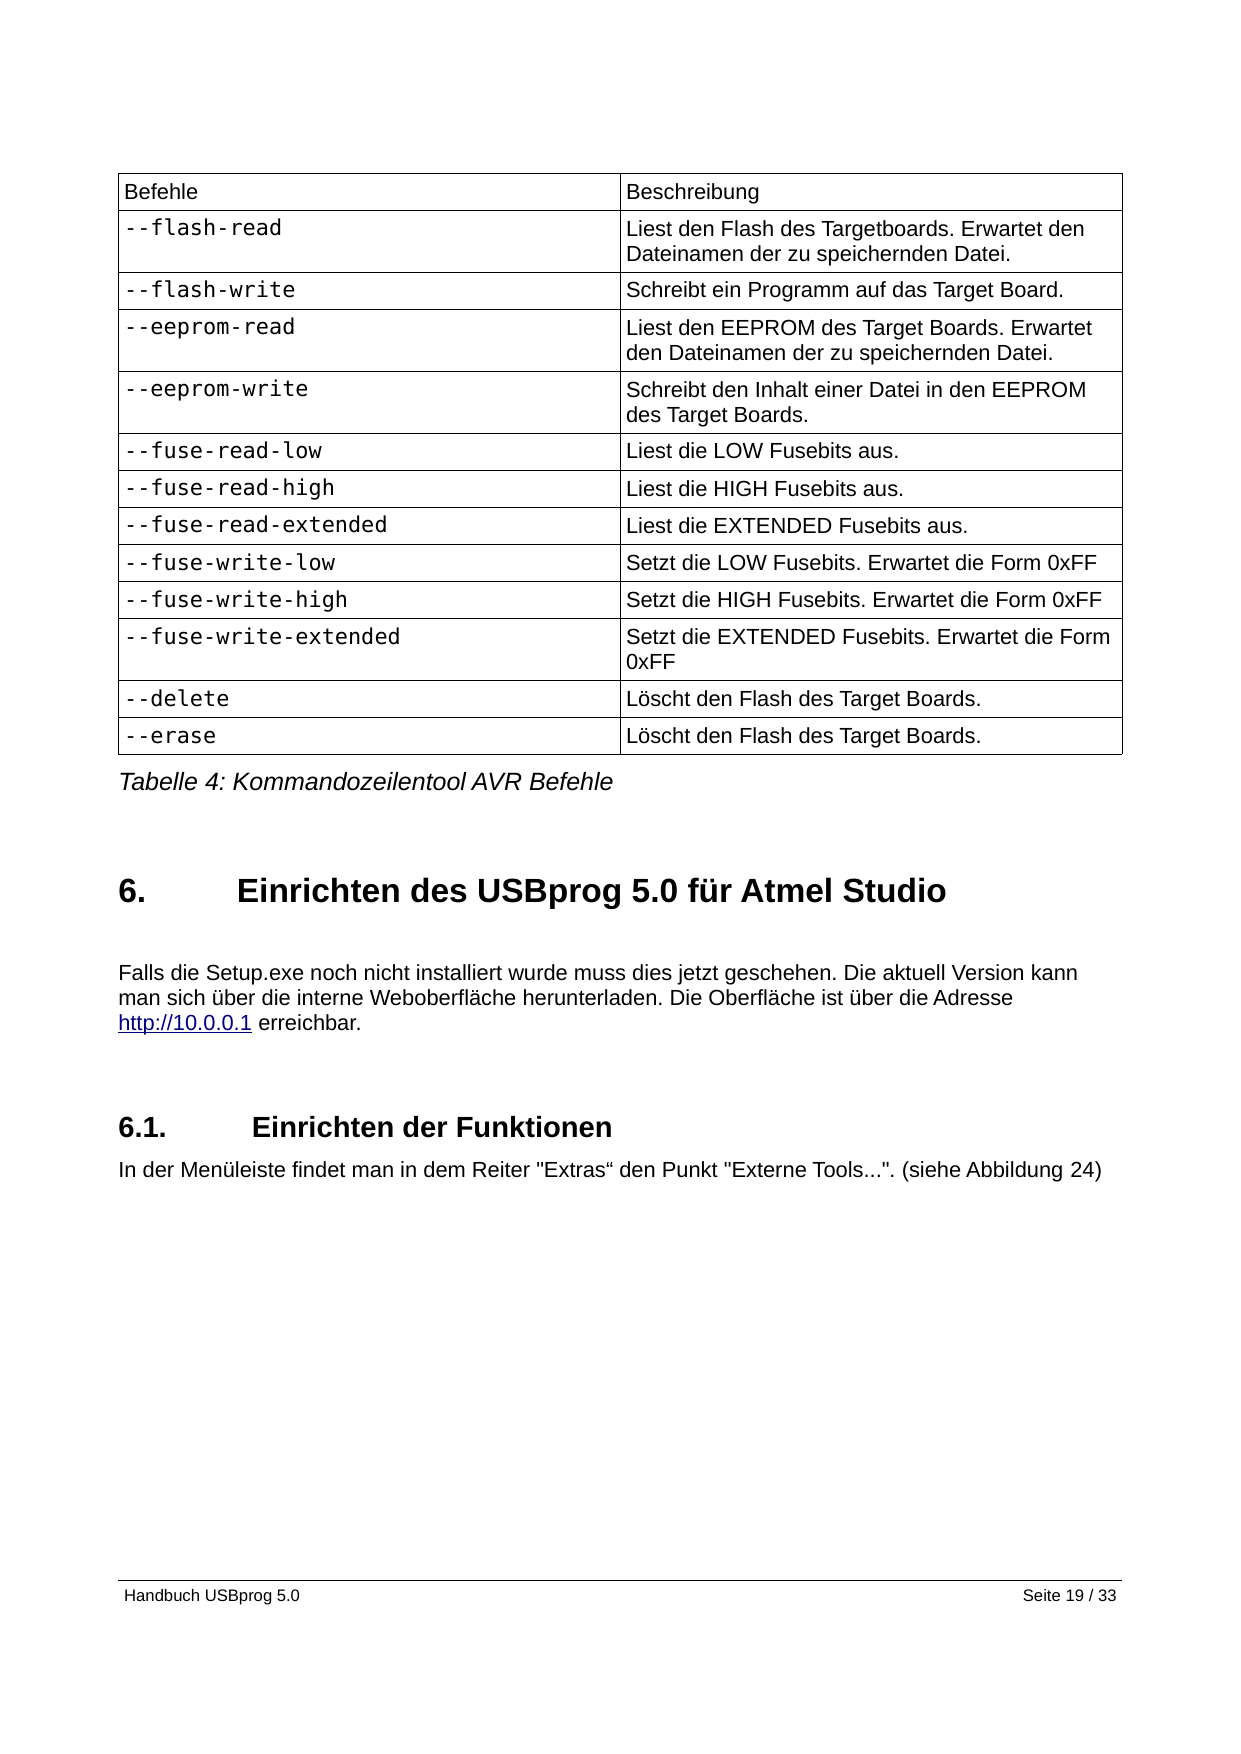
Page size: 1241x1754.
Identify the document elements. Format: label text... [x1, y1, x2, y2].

text Tabelle 4: Kommandozeilentool AVR Befehle [118, 767, 1122, 796]
table_header Befehle [119, 174, 620, 209]
text Falls die Setup.exe noch nicht installiert wurde muss dies jetzt geschehen. Die aktuell Version kann man sich über die interne Weboberfläche herunterladen. Die Oberfläche ist über die Adresse http://10.0.0.1 erreichbar. [118, 959, 1122, 1035]
table_cell Setzt die EXTENDED Fusebits. Erwartet die Form 0xFF [621, 619, 1122, 680]
table_header Beschreibung [621, 174, 1122, 209]
table_cell --eeprom-read [119, 310, 620, 371]
table_cell Liest den Flash des Targetboards. Erwartet den Dateinamen der zu speichernden Datei. [621, 211, 1122, 272]
table_cell --fuse-read-extended [119, 508, 620, 544]
table_cell Schreibt ein Programm auf das Target Board. [621, 273, 1122, 309]
table_cell Liest die HIGH Fusebits aus. [621, 471, 1122, 507]
table_cell Liest den EEPROM des Target Boards. Erwartet den Dateinamen der zu speichernden Datei. [621, 310, 1122, 371]
table_cell Setzt die HIGH Fusebits. Erwartet die Form 0xFF [621, 582, 1122, 618]
table_cell Liest die LOW Fusebits aus. [621, 434, 1122, 470]
table_cell Liest die EXTENDED Fusebits aus. [621, 508, 1122, 544]
table_cell Setzt die LOW Fusebits. Erwartet die Form 0xFF [621, 545, 1122, 581]
table_cell Löscht den Flash des Target Boards. [621, 681, 1122, 717]
table_cell --fuse-write-low [119, 545, 620, 581]
table_cell --erase [119, 718, 620, 754]
table_cell --delete [119, 681, 620, 717]
table_cell Schreibt den Inhalt einer Datei in den EEPROM des Target Boards. [621, 372, 1122, 433]
table_cell --fuse-write-extended [119, 619, 620, 680]
text In der Menüleiste findet man in dem Reiter "Extras“ den Punkt "Externe Tools...". (siehe Abbildung 24) [118, 1156, 1122, 1182]
subtitle Einrichten der Funktionen [118, 1110, 1122, 1144]
table_cell --eeprom-write [119, 372, 620, 433]
table_cell --fuse-read-low [119, 434, 620, 470]
subtitle Einrichten des USBprog 5.0 für Atmel Studio [118, 871, 1122, 909]
table_cell --fuse-write-high [119, 582, 620, 618]
table_cell Löscht den Flash des Target Boards. [621, 718, 1122, 754]
table_cell --fuse-read-high [119, 471, 620, 507]
table_cell --flash-write [119, 273, 620, 309]
table_cell --flash-read [119, 211, 620, 272]
